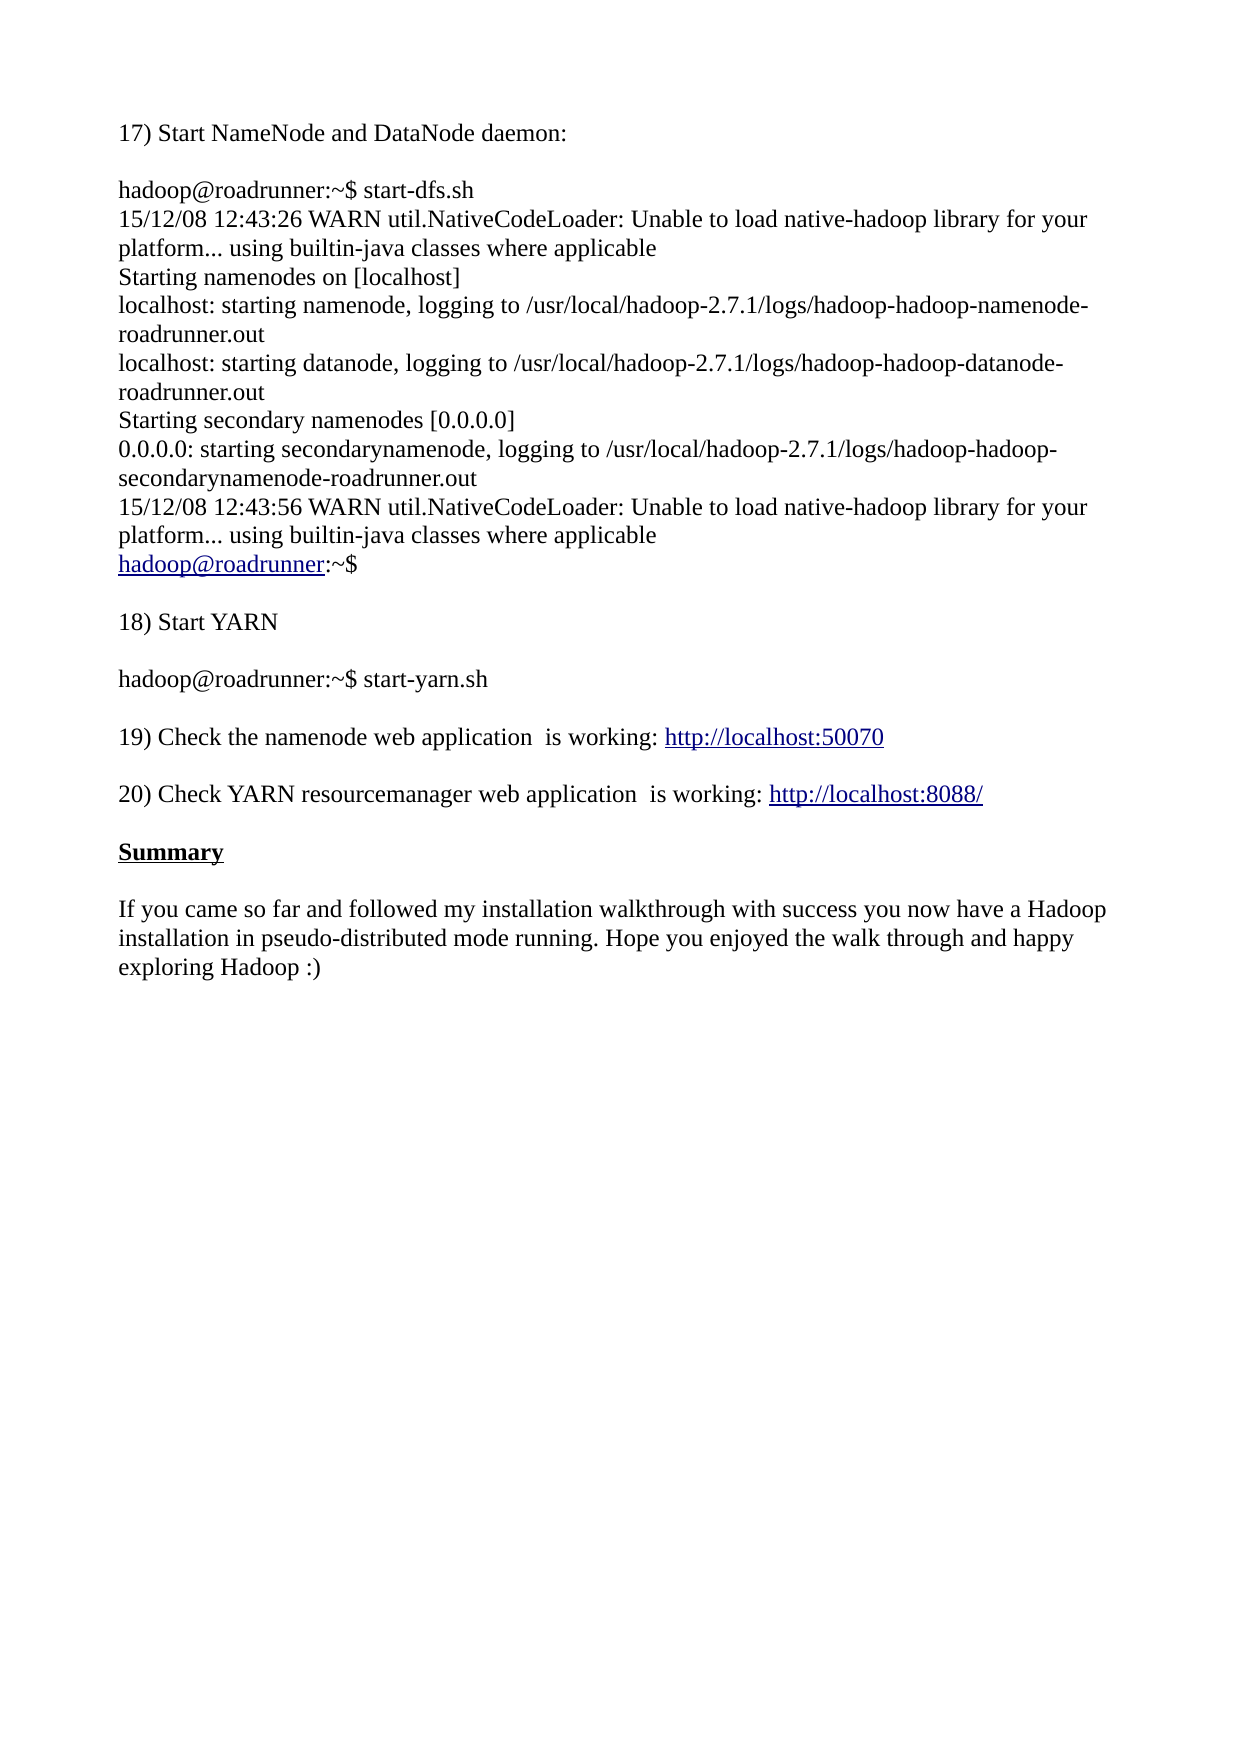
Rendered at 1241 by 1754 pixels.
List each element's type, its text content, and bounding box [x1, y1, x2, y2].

text If you came so far and followed my installation walkthrough with success you now have a Hadoop installation in pseudo-distributed mode running. Hope you enjoyed the walk through and happy exploring Hadoop :) [118, 894, 1122, 981]
text localhost: starting datanode, logging to /usr/local/hadoop-2.7.1/logs/hadoop-hadoop-datanode-roadrunner.out [118, 348, 1122, 406]
text 18) Start YARN [118, 607, 1122, 636]
text 0.0.0.0: starting secondarynamenode, logging to /usr/local/hadoop-2.7.1/logs/hadoop-hadoop-secondarynamenode-roadrunner.out [118, 434, 1122, 492]
text 15/12/08 12:43:26 WARN util.NativeCodeLoader: Unable to load native-hadoop library for your platform... using builtin-java classes where applicable [118, 204, 1122, 262]
text hadoop@roadrunner:~$ start-yarn.sh [118, 664, 1122, 693]
text Starting secondary namenodes [0.0.0.0] [118, 406, 1122, 434]
text 15/12/08 12:43:56 WARN util.NativeCodeLoader: Unable to load native-hadoop library for your platform... using builtin-java classes where applicable [118, 492, 1122, 549]
text hadoop@roadrunner:~$ start-dfs.sh [118, 176, 1122, 204]
text 17) Start NameNode and DataNode daemon: [118, 118, 1122, 147]
text localhost: starting namenode, logging to /usr/local/hadoop-2.7.1/logs/hadoop-hadoop-namenode-roadrunner.out [118, 291, 1122, 348]
text 19) Check the namenode web application is working: http://localhost:50070 [118, 722, 1122, 751]
text 20) Check YARN resourcemanager web application is working: http://localhost:8088/ [118, 779, 1122, 808]
text Summary [118, 837, 1122, 866]
text hadoop@roadrunner:~$ [118, 549, 1122, 578]
text Starting namenodes on [localhost] [118, 262, 1122, 291]
